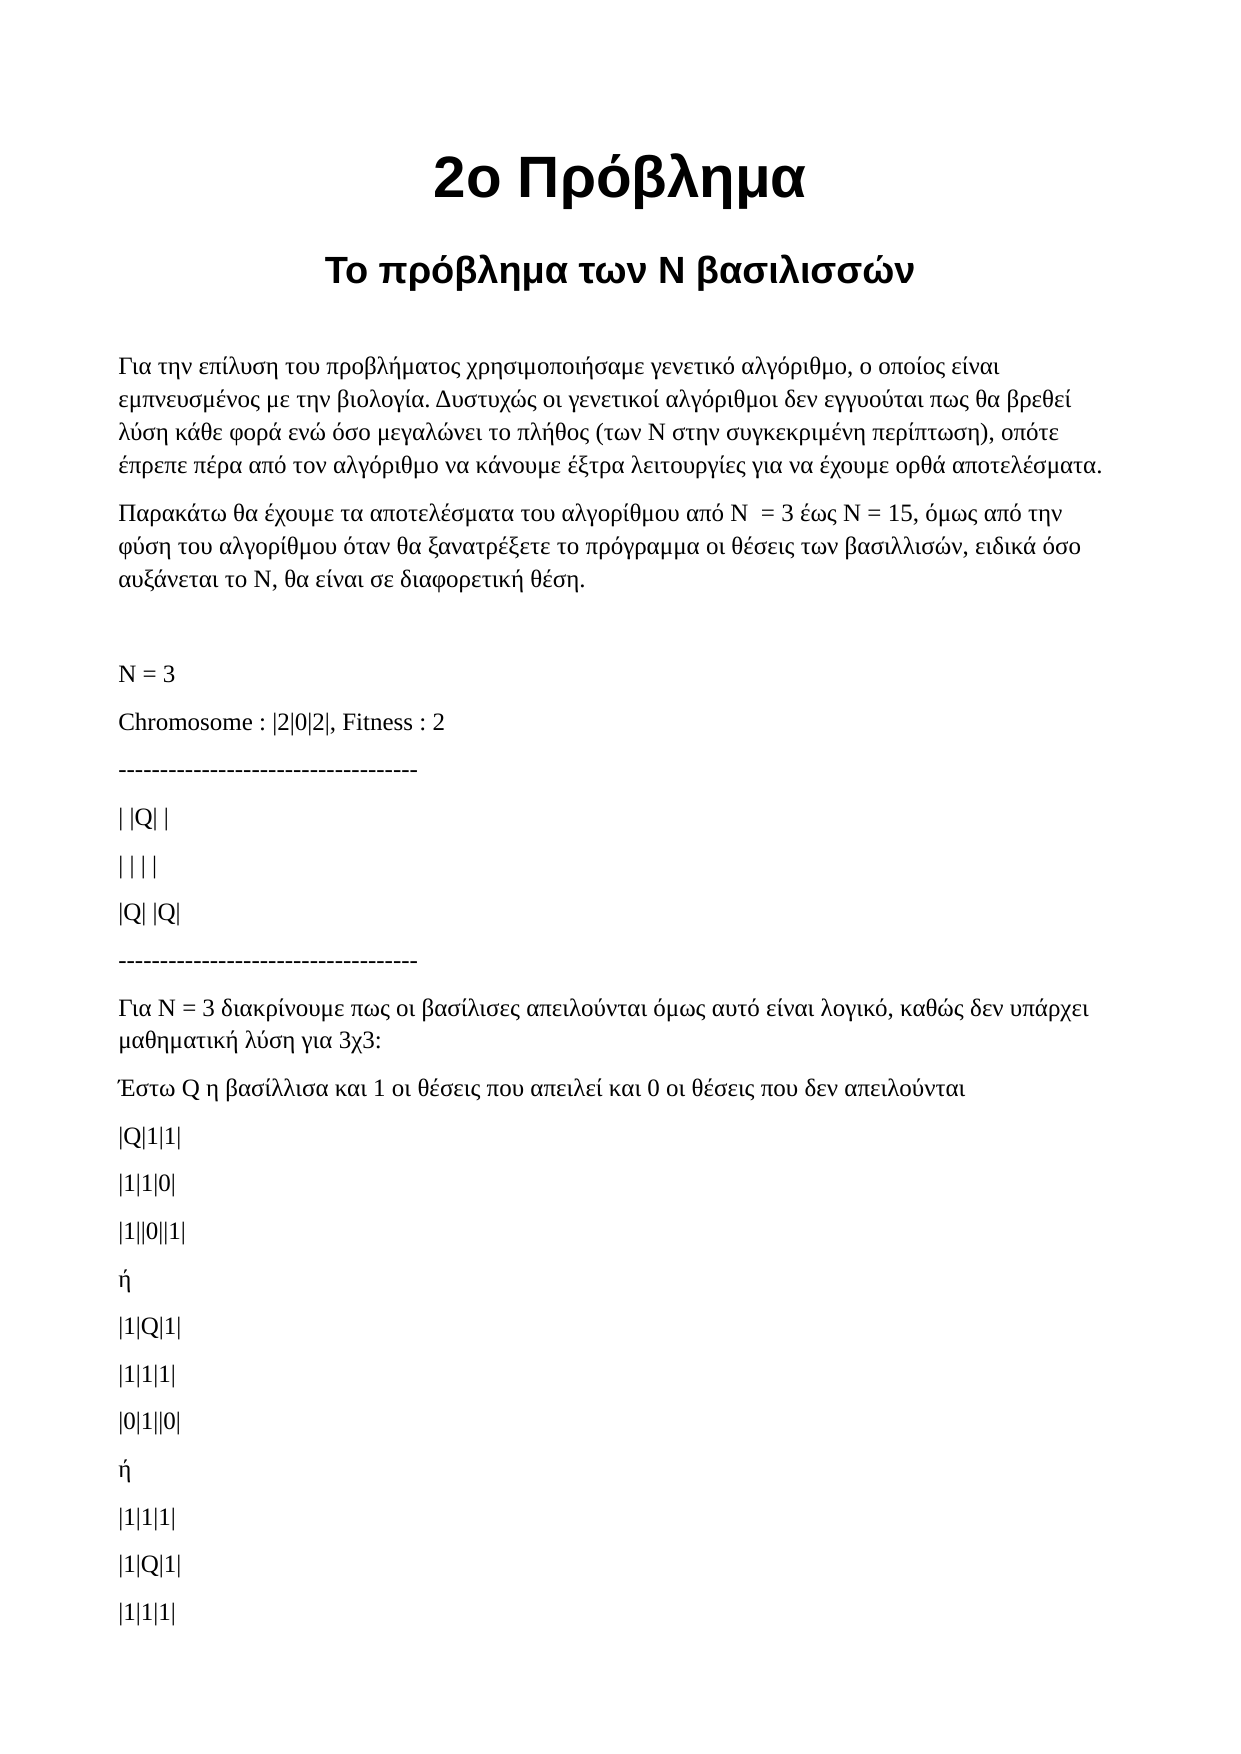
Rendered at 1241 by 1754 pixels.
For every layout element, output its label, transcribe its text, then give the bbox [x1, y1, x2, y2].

text |1|1|0| [118, 1168, 1122, 1197]
title 2ο Πρόβλημα [118, 143, 1122, 210]
text | | | | [118, 850, 1122, 878]
text ή [118, 1454, 1122, 1483]
text |Q|1|1| [118, 1121, 1122, 1149]
text ή [118, 1264, 1122, 1292]
text |1|1|1| [118, 1359, 1122, 1388]
text Παρακάτω θα έχουμε τα αποτελέσματα του αλγορίθμου από N = 3 έως N = 15, όμως από την φύση του αλγορίθμου όταν θα ξανατρέξετε το πρόγραμμα οι θέσεις των βασιλλισών, ειδικά όσο αυξάνεται το Ν, θα είναι σε διαφορετική θέση. [118, 498, 1122, 593]
text ------------------------------------ [118, 754, 1122, 783]
text Έστω Q η βασίλλισα και 1 οι θέσεις που απειλεί και 0 οι θέσεις που δεν απειλούνται [118, 1073, 1122, 1102]
text |Q| |Q| [118, 897, 1122, 926]
text |0|1||0| [118, 1406, 1122, 1435]
text |1|Q|1| [118, 1311, 1122, 1340]
text N = 3 [118, 659, 1122, 688]
text Για την επίλυση του προβλήματος χρησιμοποιήσαμε γενετικό αλγόριθμο, ο οποίος είναι εμπνευσμένος με την βιολογία. Δυστυχώς οι γενετικοί αλγόριθμοι δεν εγγυούται πως θα βρεθεί λύση κάθε φορά ενώ όσο μεγαλώνει το πλήθος (των Ν στην συγκεκριμένη περίπτωση), οπότε έπρεπε πέρα από τον αλγόριθμο να κάνουμε έξτρα λειτουργίες για να έχουμε ορθά αποτελέσματα. [118, 351, 1122, 479]
text ------------------------------------ [118, 945, 1122, 974]
text Για Ν = 3 διακρίνουμε πως οι βασίλισες απειλούνται όμως αυτό είναι λογικό, καθώς δεν υπάρχει μαθηματική λύση για 3χ3: [118, 993, 1122, 1054]
text |1|1|1| [118, 1502, 1122, 1530]
text |1|Q|1| [118, 1549, 1122, 1578]
subtitle Το πρόβλημα των Ν βασιλισσών [118, 248, 1122, 291]
text |1|1|1| [118, 1597, 1122, 1626]
text | |Q| | [118, 802, 1122, 831]
text Chromosome : |2|0|2|, Fitness : 2 [118, 707, 1122, 736]
text |1||0||1| [118, 1216, 1122, 1245]
